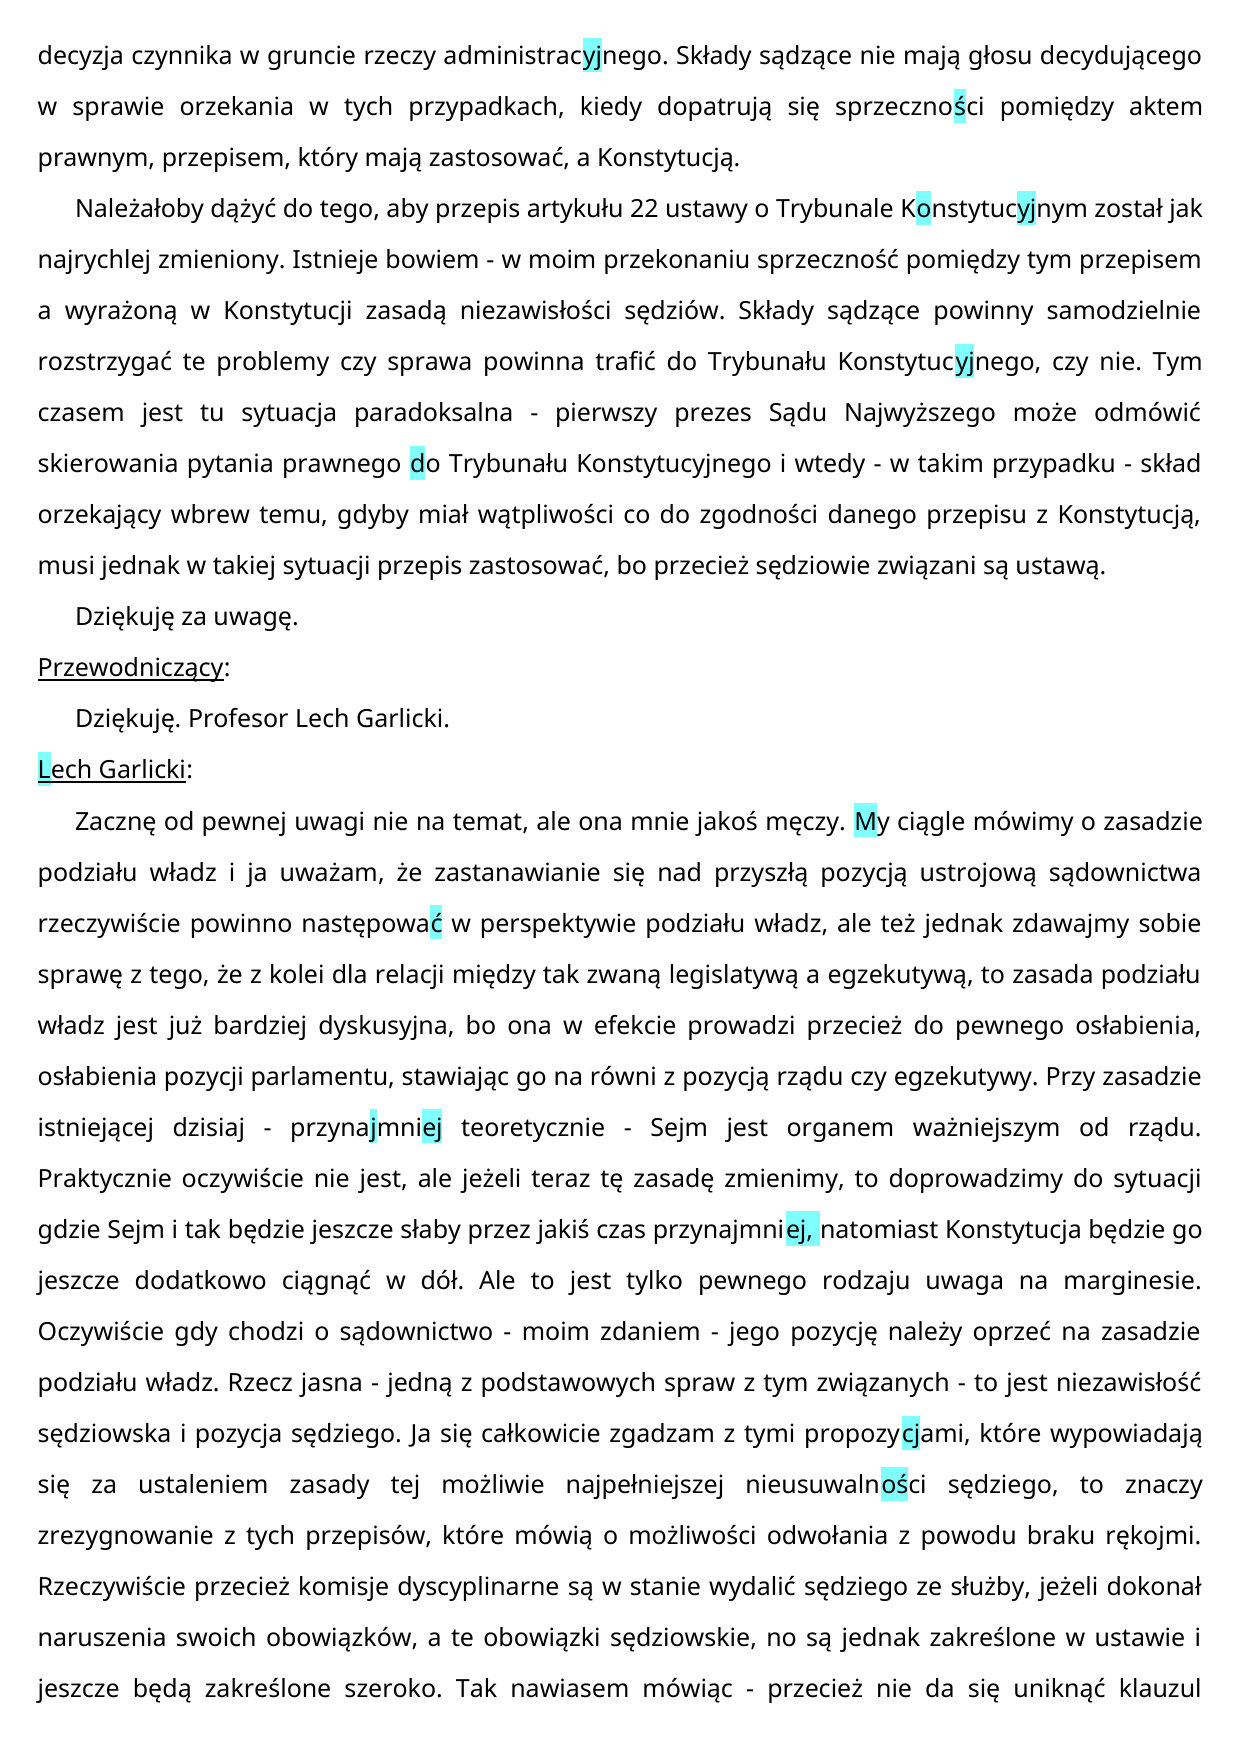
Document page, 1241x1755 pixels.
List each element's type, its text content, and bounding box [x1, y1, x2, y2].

text decyzja czynnika w gruncie rzeczy administracyjnego. Składy sądzące nie mają głosu decydującego w sprawie orzekania w tych przypadkach, kiedy dopatrują się sprzeczności pomiędzy aktem prawnym, przepisem, który mają zastosować, a Konstytucją. [37, 37, 1203, 174]
text Dziękuję za uwagę. [37, 599, 1203, 633]
text Zacznę od pewnej uwagi nie na temat, ale ona mnie jakoś męczy. My ciągle mówimy o zasadzie podziału władz i ja uważam, że zastanawianie się nad przyszłą pozycją ustrojową sądownictwa rzeczywiście powinno następować w perspektywie podziału władz, ale też jednak zdawajmy sobie sprawę z tego, że z kolei dla relacji między tak zwaną legislatywą a egzekutywą, to zasada podziału władz jest już bardziej dyskusyjna, bo ona w efekcie prowadzi przecież do pewnego osłabienia, osłabienia pozycji parlamentu, stawiając go na równi z pozycją rządu czy egzekutywy. Przy zasadzie istniejącej dzisiaj - przynajmniej teoretycznie - Sejm jest organem ważniejszym od rządu. Praktycznie oczywiście nie jest, ale jeżeli teraz tę zasadę zmienimy, to doprowadzimy do sytuacji gdzie Sejm i tak będzie jeszcze słaby przez jakiś czas przynajmniej, natomiast Konstytucja będzie go jeszcze dodatkowo ciągnąć w dół. Ale to jest tylko pewnego rodzaju uwaga na marginesie. Oczywiście gdy chodzi o sądownictwo - moim zdaniem - jego pozycję należy oprzeć na zasadzie podziału władz. Rzecz jasna - jedną z podstawowych spraw z tym związanych - to jest niezawisłość sędziowska i pozycja sędziego. Ja się całkowicie zgadzam z tymi propozycjami, które wypowiadają się za ustaleniem zasady tej możliwie najpełniejszej nieusuwalności sędziego, to znaczy zrezygnowanie z tych przepisów, które mówią o możliwości odwołania z powodu braku rękojmi. Rzeczywiście przecież komisje dyscyplinarne są w stanie wydalić sędziego ze służby, jeżeli dokonał naruszenia swoich obowiązków, a te obowiązki sędziowskie, no są jednak zakreślone w ustawie i jeszcze będą zakreślone szeroko. Tak nawiasem mówiąc - przecież nie da się uniknąć klauzul [37, 803, 1203, 1705]
text Należałoby dążyć do tego, aby przepis artykułu 22 ustawy o Trybunale Konstytucyjnym został jak najrychlej zmieniony. Istnieje bowiem - w moim przekonaniu sprzeczność pomiędzy tym przepisem a wyrażoną w Konstytucji zasadą niezawisłości sędziów. Składy sądzące powinny samodzielnie rozstrzygać te problemy czy sprawa powinna trafić do Trybunału Konstytucyjnego, czy nie. Tym czasem jest tu sytuacja paradoksalna - pierwszy prezes Sądu Najwyższego może odmówić skierowania pytania prawnego do Trybunału Konstytucyjnego i wtedy - w takim przypadku - skład orzekający wbrew temu, gdyby miał wątpliwości co do zgodności danego przepisu z Konstytucją, musi jednak w takiej sytuacji przepis zastosować, bo przecież sędziowie związani są ustawą. [37, 191, 1203, 582]
text Lech Garlicki: [37, 752, 1203, 786]
text Dziękuję. Profesor Lech Garlicki. [37, 701, 1203, 735]
text Przewodniczący: [37, 650, 1203, 684]
